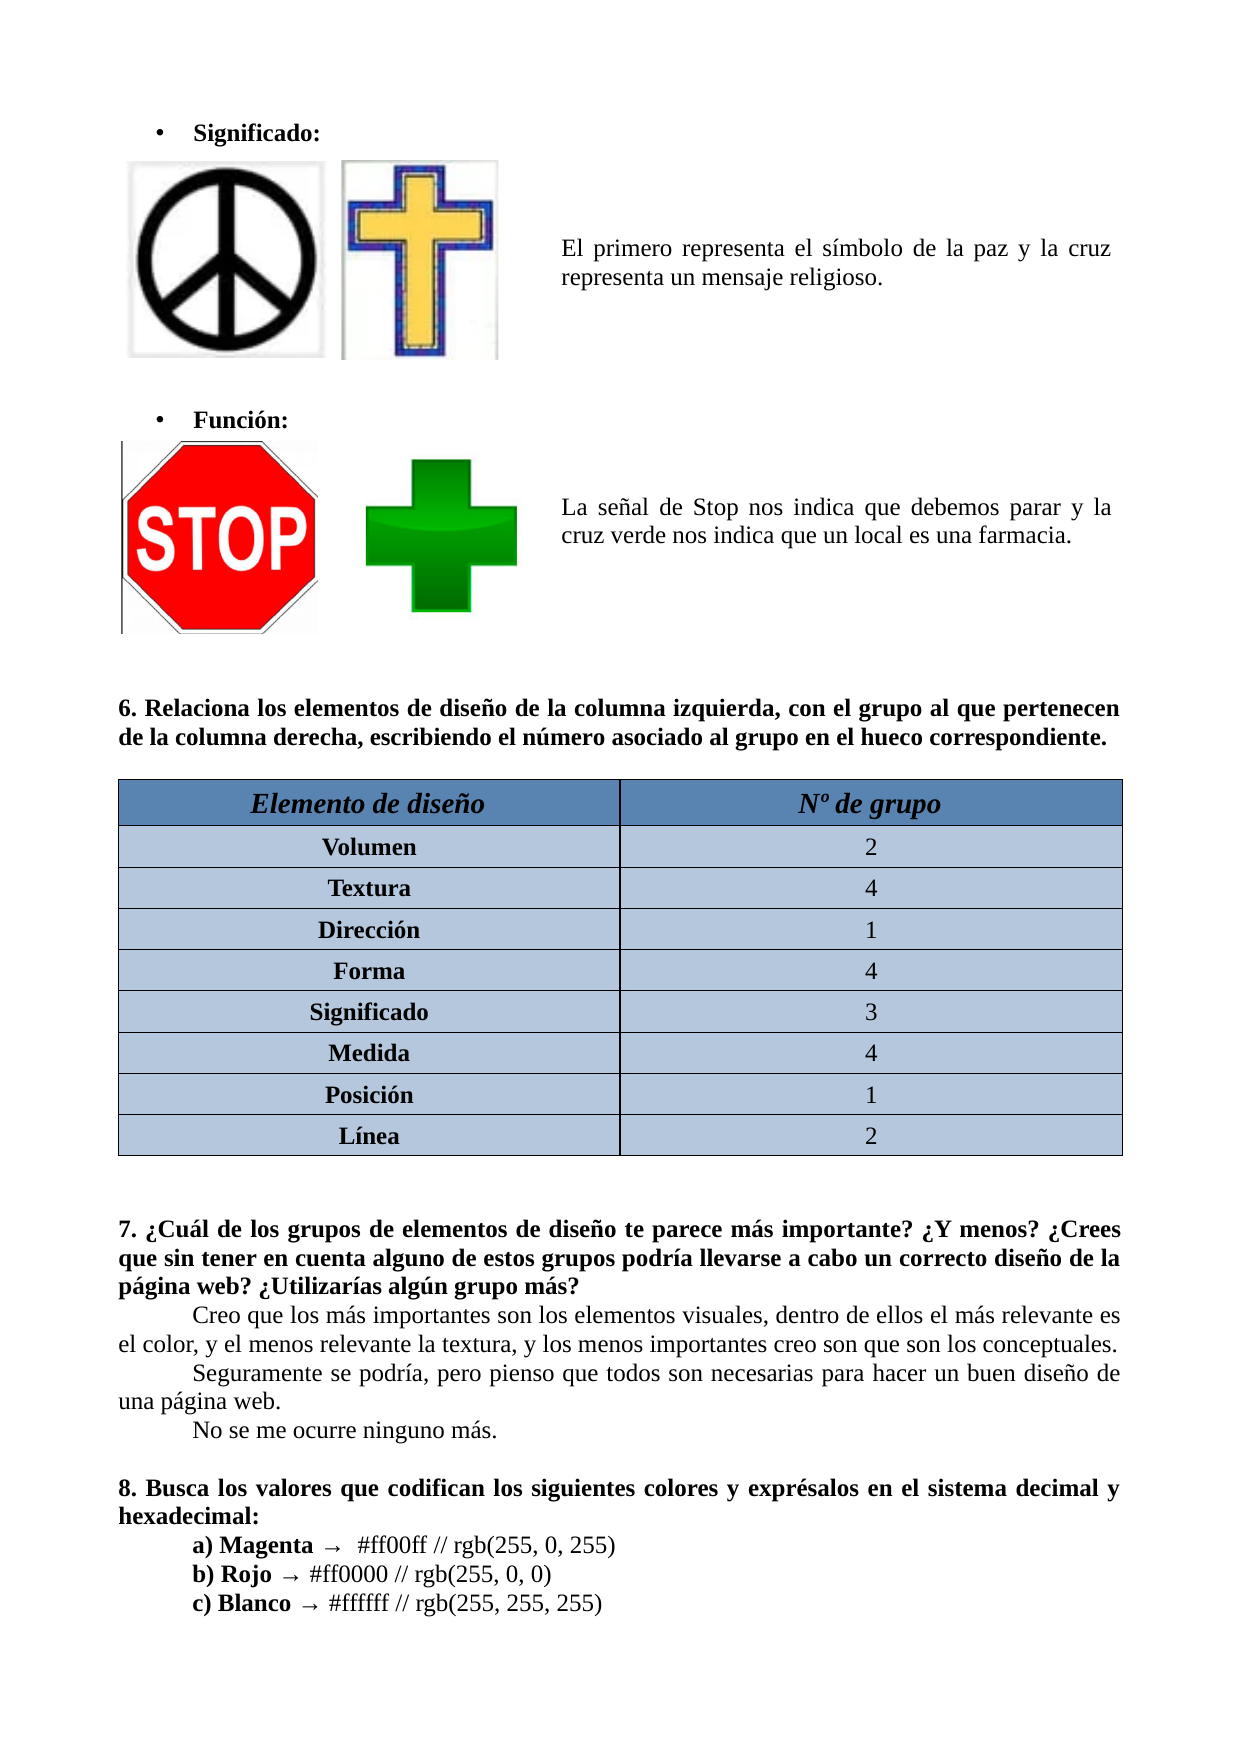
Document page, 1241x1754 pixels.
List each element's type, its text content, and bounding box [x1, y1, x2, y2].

table_cell 3 [621, 991, 1122, 1032]
table_cell 1 [621, 909, 1122, 949]
table_cell 1 [621, 1074, 1122, 1114]
table_cell 2 [621, 826, 1122, 867]
text 8. Busca los valores que codifican los siguientes colores y exprésalos en el sistema decimal y hexadecimal: [118, 1473, 1122, 1530]
table_cell Dirección [119, 909, 619, 949]
text a) Magenta → #ff00ff // rgb(255, 0, 255) [118, 1530, 1122, 1559]
table_cell 4 [621, 868, 1122, 908]
table_cell 2 [621, 1115, 1122, 1155]
text Creo que los más importantes son los elementos visuales, dentro de ellos el más relevante es el color, y el menos relevante la textura, y los menos importantes creo son que son los conceptuales. [118, 1300, 1122, 1358]
table_cell 4 [621, 1033, 1122, 1073]
picture [342, 442, 542, 633]
table_cell Significado [119, 991, 619, 1032]
table_cell 4 [621, 950, 1122, 990]
text Seguramente se podría, pero pienso que todos son necesarias para hacer un buen diseño de una página web. [118, 1358, 1122, 1415]
table_header Nº de grupo [621, 780, 1122, 825]
table_cell Línea [119, 1115, 619, 1155]
text c) Blanco → #ffffff // rgb(255, 255, 255) [118, 1588, 1122, 1616]
text 6. Relaciona los elementos de diseño de la columna izquierda, con el grupo al que pertenecen de la columna derecha, escribiendo el número asociado al grupo en el hueco correspondiente. [118, 693, 1122, 751]
text No se me ocurre ninguno más. [118, 1415, 1122, 1444]
table_header Elemento de diseño [119, 780, 619, 825]
table_cell Forma [119, 950, 619, 990]
text El primero representa el símbolo de la paz y la cruz representa un mensaje religioso. [499, 233, 1122, 291]
table_cell Textura [119, 868, 619, 908]
table_cell Posición [119, 1074, 619, 1114]
picture [341, 160, 499, 360]
picture [125, 161, 329, 358]
text La señal de Stop nos indica que debemos parar y la cruz verde nos indica que un local es una farmacia. [542, 492, 1122, 549]
picture [121, 441, 318, 634]
table_cell Medida [119, 1033, 619, 1073]
text 7. ¿Cuál de los grupos de elementos de diseño te parece más importante? ¿Y menos? ¿Crees que sin tener en cuenta alguno de estos grupos podría llevarse a cabo un correcto diseño de la página web? ¿Utilizarías algún grupo más? [118, 1214, 1122, 1300]
list Significado: [156, 118, 1122, 147]
text b) Rojo → #ff0000 // rgb(255, 0, 0) [118, 1559, 1122, 1588]
table_cell Volumen [119, 826, 619, 867]
list Función: [156, 406, 1122, 434]
